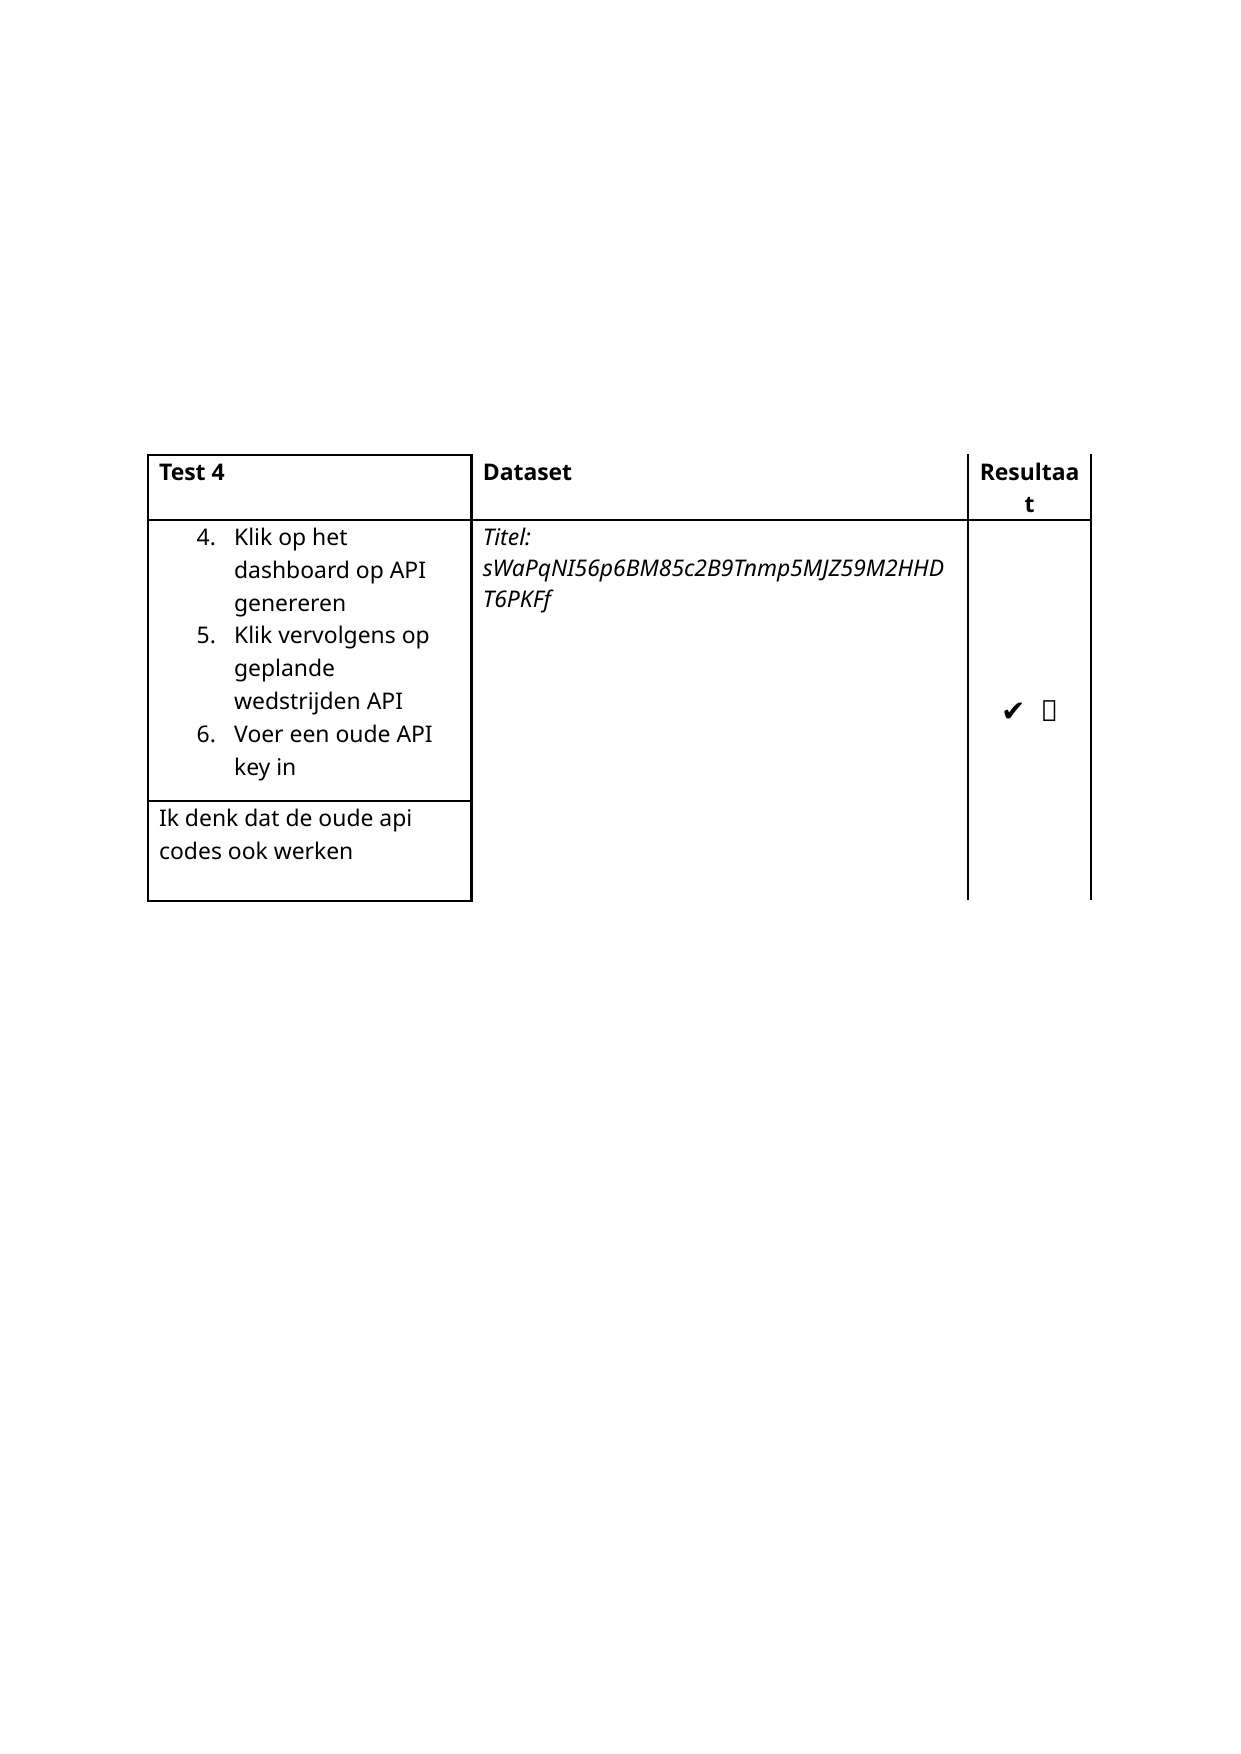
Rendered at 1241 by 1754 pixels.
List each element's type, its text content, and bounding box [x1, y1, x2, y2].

table_cell Ik denk dat de oude api codes ook werken [149, 802, 470, 900]
table_cell ✔ ❌ [969, 521, 1090, 900]
table_header Resultaat [969, 454, 1090, 519]
table_cell Klik op het dashboard op API genereren Klik vervolgens op geplande wedstrijden API Voer een oude API key in [149, 521, 470, 800]
table_header Dataset [473, 454, 967, 519]
table_cell Titel: sWaPqNI56p6BM85c2B9Tnmp5MJZ59M2HHDT6PKFf [473, 521, 967, 900]
table_header Test 4 [149, 456, 470, 519]
